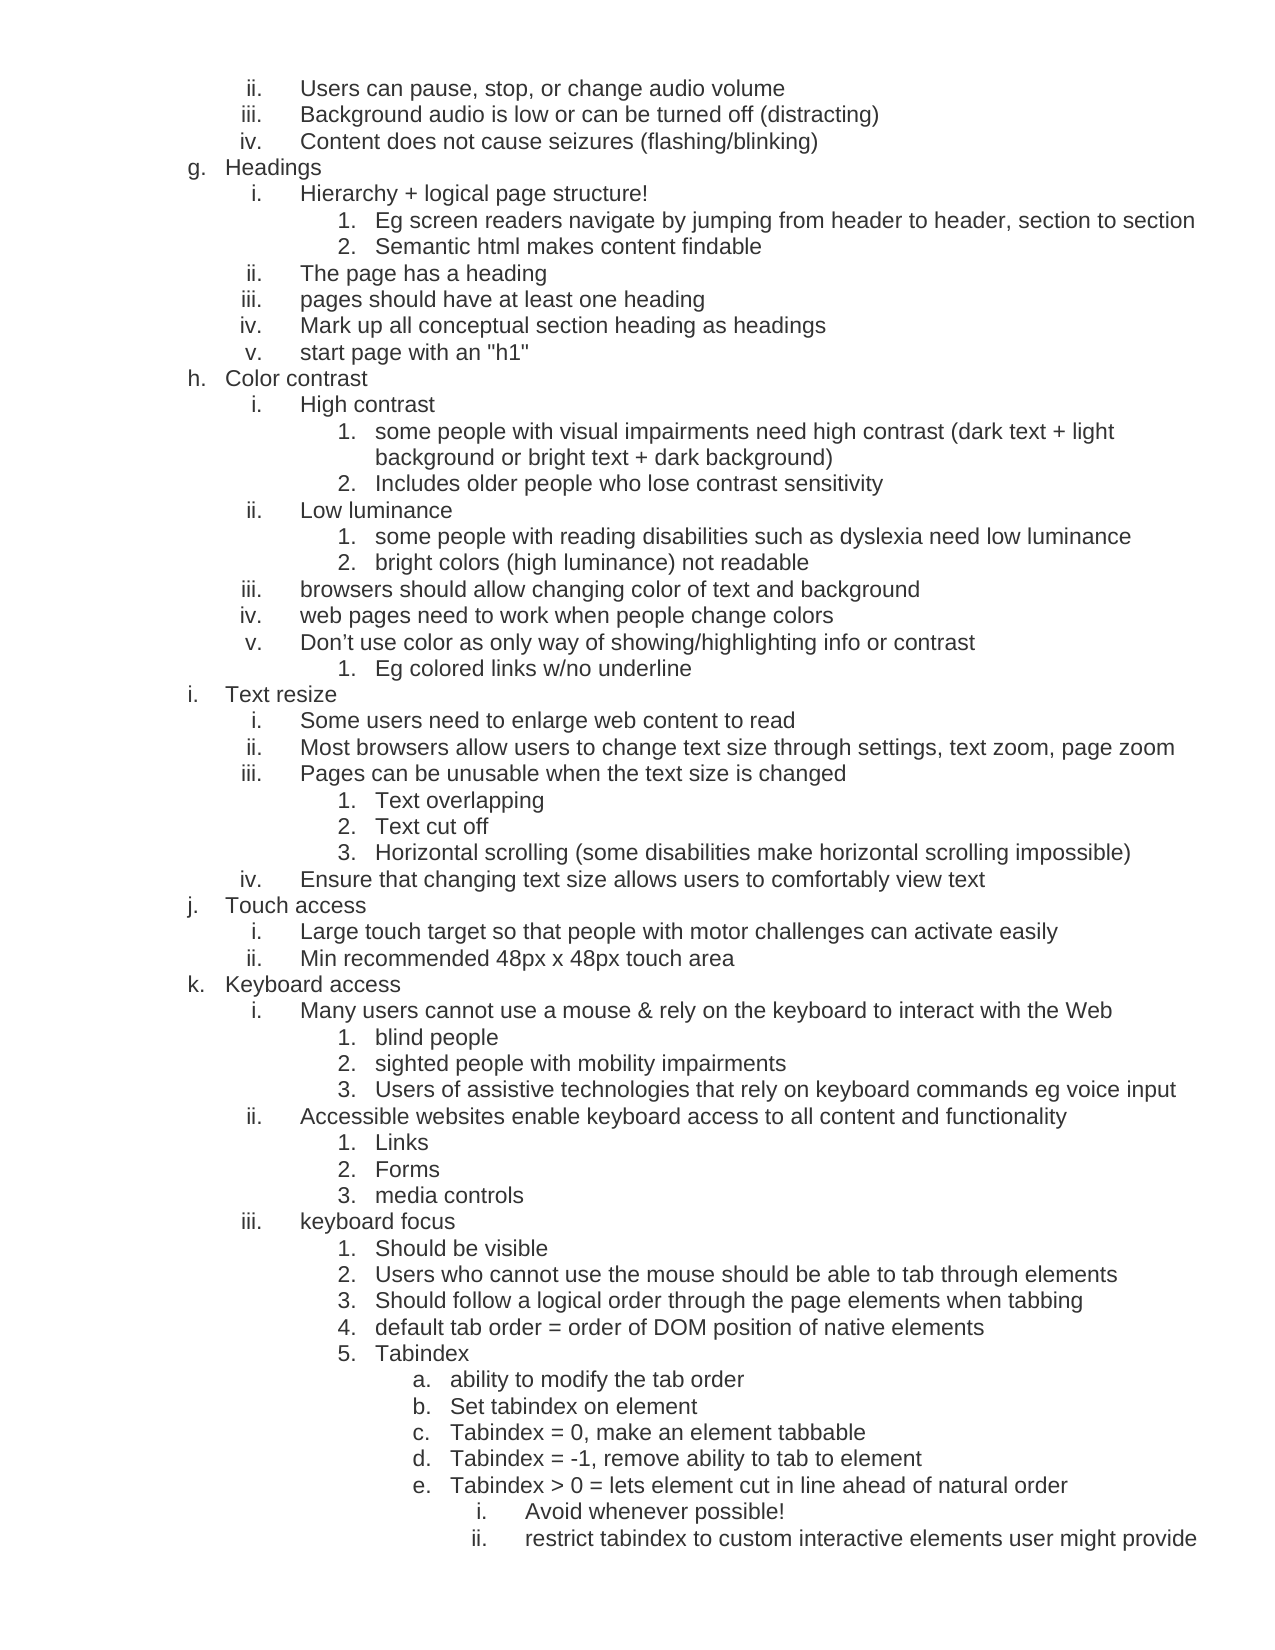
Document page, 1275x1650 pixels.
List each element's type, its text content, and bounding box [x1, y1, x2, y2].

list High contrast [262, 391, 1200, 418]
list Tabindex = 0, make an element tabbable [412, 1419, 1200, 1445]
list bright colors (high luminance) not readable [337, 549, 1200, 576]
list Low luminance [262, 497, 1200, 523]
list Most browsers allow users to change text size through settings, text zoom, page zoom [262, 734, 1200, 760]
list some people with visual impairments need high contrast (dark text + light background or bright text + dark background) [337, 418, 1200, 470]
list Background audio is low or can be turned off (distracting) [262, 101, 1200, 128]
list Forms [337, 1156, 1200, 1182]
list Semantic html makes content findable [337, 233, 1200, 259]
list Should be visible [337, 1234, 1200, 1261]
list Users can pause, stop, or change audio volume [262, 75, 1200, 101]
list Tabindex = -1, remove ability to tab to element [412, 1445, 1200, 1472]
list Min recommended 48px x 48px touch area [262, 945, 1200, 971]
list blind people [337, 1024, 1200, 1050]
list Avoid whenever possible! [487, 1498, 1200, 1524]
list Headings [187, 154, 1200, 180]
list Should follow a logical order through the page elements when tabbing [337, 1287, 1200, 1314]
list Set tabindex on element [412, 1393, 1200, 1419]
list sighted people with mobility impairments [337, 1050, 1200, 1076]
list Some users need to enlarge web content to read [262, 707, 1200, 734]
list Tabindex [337, 1340, 1200, 1366]
list pages should have at least one heading [262, 286, 1200, 312]
list Touch access [187, 892, 1200, 918]
list web pages need to work when people change colors [262, 602, 1200, 628]
list Don’t use color as only way of showing/highlighting info or contrast [262, 628, 1200, 655]
list Text overlapping [337, 787, 1200, 813]
list Accessible websites enable keyboard access to all content and functionality [262, 1103, 1200, 1129]
list ability to modify the tab order [412, 1366, 1200, 1393]
list restrict tabindex to custom interactive elements user might provide [487, 1524, 1200, 1551]
list Eg screen readers navigate by jumping from header to header, section to section [337, 207, 1200, 233]
list Eg colored links w/no underline [337, 655, 1200, 681]
list Pages can be unusable when the text size is changed [262, 760, 1200, 787]
list Text resize [187, 681, 1200, 707]
list Content does not cause seizures (flashing/blinking) [262, 128, 1200, 154]
list browsers should allow changing color of text and background [262, 576, 1200, 602]
list The page has a heading [262, 259, 1200, 286]
list Users who cannot use the mouse should be able to tab through elements [337, 1261, 1200, 1287]
list Links [337, 1129, 1200, 1156]
list Includes older people who lose contrast sensitivity [337, 470, 1200, 497]
list Text cut off [337, 813, 1200, 839]
list Many users cannot use a mouse & rely on the keyboard to interact with the Web [262, 997, 1200, 1024]
list Large touch target so that people with motor challenges can activate easily [262, 918, 1200, 945]
list default tab order = order of DOM position of native elements [337, 1314, 1200, 1340]
list Hierarchy + logical page structure! [262, 180, 1200, 207]
list some people with reading disabilities such as dyslexia need low luminance [337, 523, 1200, 549]
list Tabindex > 0 = lets element cut in line ahead of natural order [412, 1472, 1200, 1498]
list start page with an "h1" [262, 338, 1200, 365]
list Ensure that changing text size allows users to comfortably view text [262, 866, 1200, 892]
list Color contrast [187, 365, 1200, 391]
list Mark up all conceptual section heading as headings [262, 312, 1200, 338]
list media controls [337, 1182, 1200, 1208]
list Users of assistive technologies that rely on keyboard commands eg voice input [337, 1076, 1200, 1103]
list Horizontal scrolling (some disabilities make horizontal scrolling impossible) [337, 839, 1200, 866]
list Keyboard access [187, 971, 1200, 997]
list keyboard focus [262, 1208, 1200, 1234]
